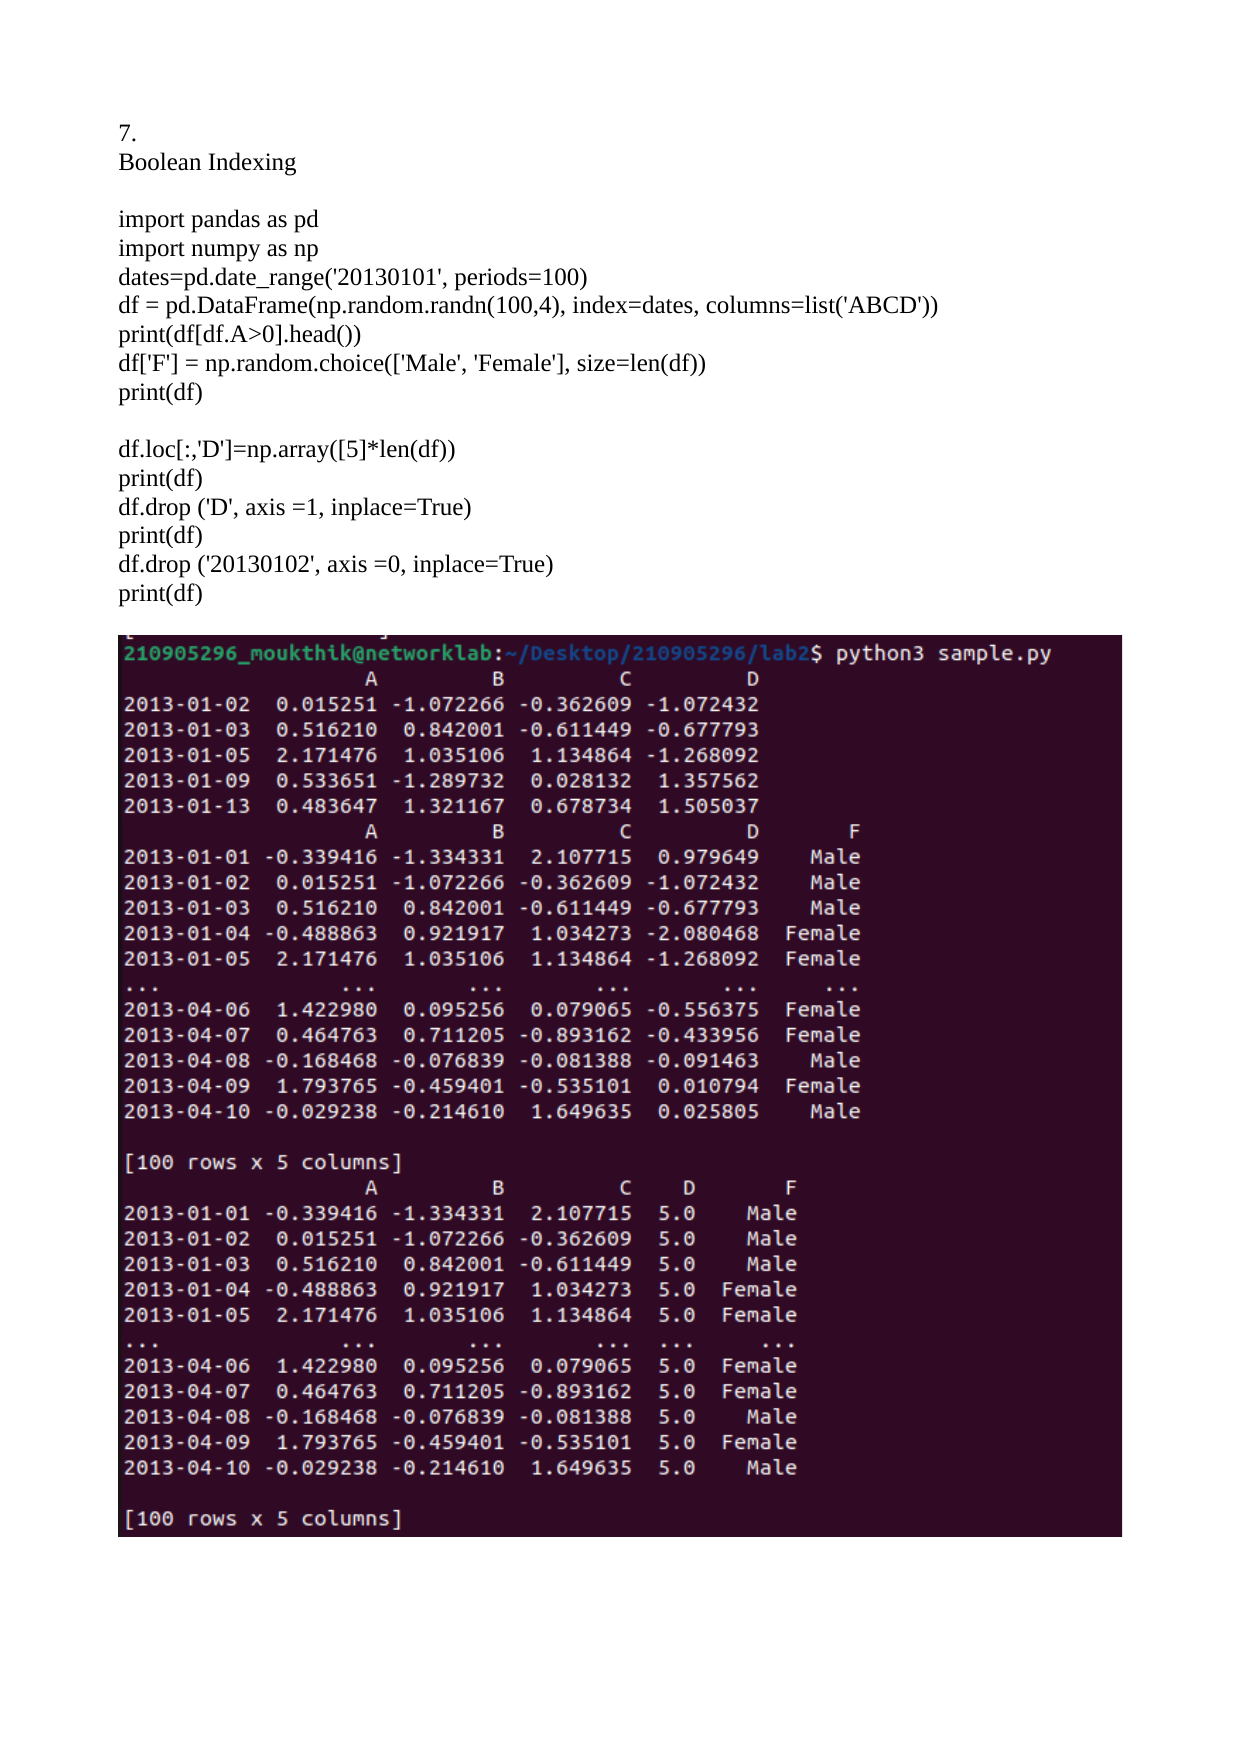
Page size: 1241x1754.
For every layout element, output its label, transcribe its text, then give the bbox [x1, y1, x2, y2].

text print(df[df.A>0].head()) [118, 319, 1122, 348]
text df = pd.DataFrame(np.random.randn(100,4), index=dates, columns=list('ABCD')) [118, 291, 1122, 319]
text print(df) [118, 463, 1122, 492]
text print(df) [118, 521, 1122, 549]
text dates=pd.date_range('20130101', periods=100) [118, 262, 1122, 291]
text print(df) [118, 377, 1122, 406]
text df['F'] = np.random.choice(['Male', 'Female'], size=len(df)) [118, 348, 1122, 377]
text import numpy as np [118, 233, 1122, 262]
text df.loc[:,'D']=np.array([5]*len(df)) [118, 434, 1122, 463]
text 7. [118, 118, 1122, 147]
text import pandas as pd [118, 204, 1122, 233]
text df.drop ('20130102', axis =0, inplace=True) [118, 549, 1122, 578]
text df.drop ('D', axis =1, inplace=True) [118, 492, 1122, 521]
text print(df) [118, 578, 1122, 607]
text Boolean Indexing [118, 147, 1122, 176]
picture [118, 635, 1123, 1537]
